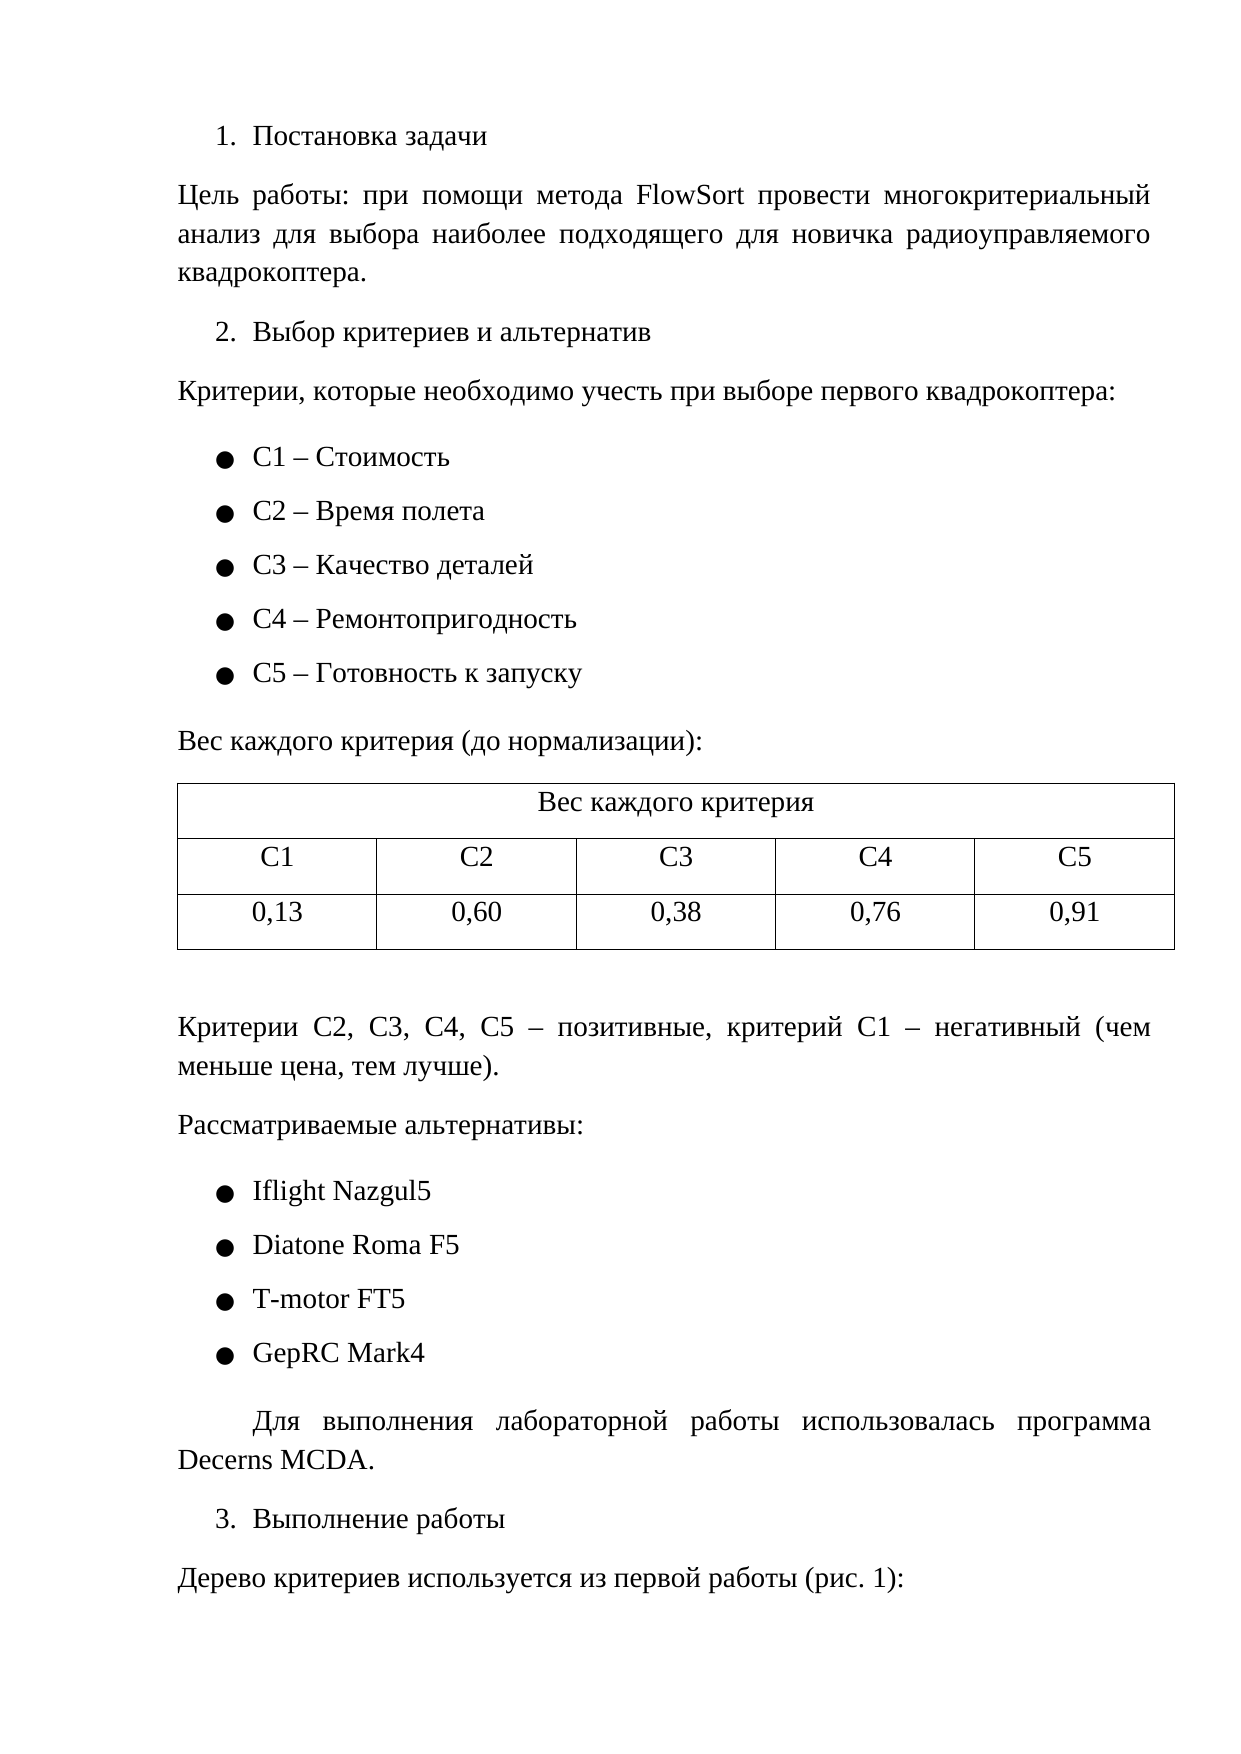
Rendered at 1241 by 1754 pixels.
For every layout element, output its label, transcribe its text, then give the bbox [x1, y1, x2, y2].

text Критерии C2, C3, С4, C5 – позитивные, критерий C1 – негативный (чем меньше цена, тем лучше). [177, 1009, 1152, 1081]
list Выполнение работы [215, 1501, 1152, 1535]
list Iflight Nazgul5 [215, 1167, 1152, 1214]
list C5 – Готовность к запуску [215, 648, 1152, 696]
text Рассматриваемые альтернативы: [177, 1107, 1152, 1141]
text Критерии, которые необходимо учесть при выборе первого квадрокоптера: [177, 373, 1152, 407]
text Цель работы: при помощи метода FlowSort провести многокритериальный анализ для выбора наиболее подходящего для новичка радиоуправляемого квадрокоптера. [177, 177, 1152, 288]
list C3 – Качество деталей [215, 541, 1152, 588]
list C1 – Стоимость [215, 433, 1152, 480]
text Вес каждого критерия (до нормализации): [177, 723, 1152, 757]
table_cell 0,91 [975, 895, 1174, 949]
table_cell 0,38 [577, 895, 775, 949]
table_cell C2 [377, 839, 576, 893]
table_cell 0,60 [377, 895, 576, 949]
table_cell C5 [975, 839, 1174, 893]
table_header Вес каждого критерия [178, 784, 1174, 838]
table_cell C3 [577, 839, 775, 893]
list Выбор критериев и альтернатив [215, 314, 1152, 347]
list GepRC Mark4 [215, 1328, 1152, 1376]
list Постановка задачи [215, 118, 1152, 152]
list Diatone Roma F5 [215, 1221, 1152, 1268]
list C4 – Ремонтопригодность [215, 594, 1152, 642]
table_cell 0,13 [178, 895, 376, 949]
table_cell C4 [776, 839, 974, 893]
list T-motor FT5 [215, 1274, 1152, 1322]
text Для выполнения лабораторной работы использовалась программа Decerns MCDA. [177, 1403, 1152, 1475]
table_cell C1 [178, 839, 376, 893]
list C2 – Время полета [215, 487, 1152, 534]
table_cell 0,76 [776, 895, 974, 949]
text Дерево критериев используется из первой работы (рис. 1): [177, 1561, 1152, 1594]
